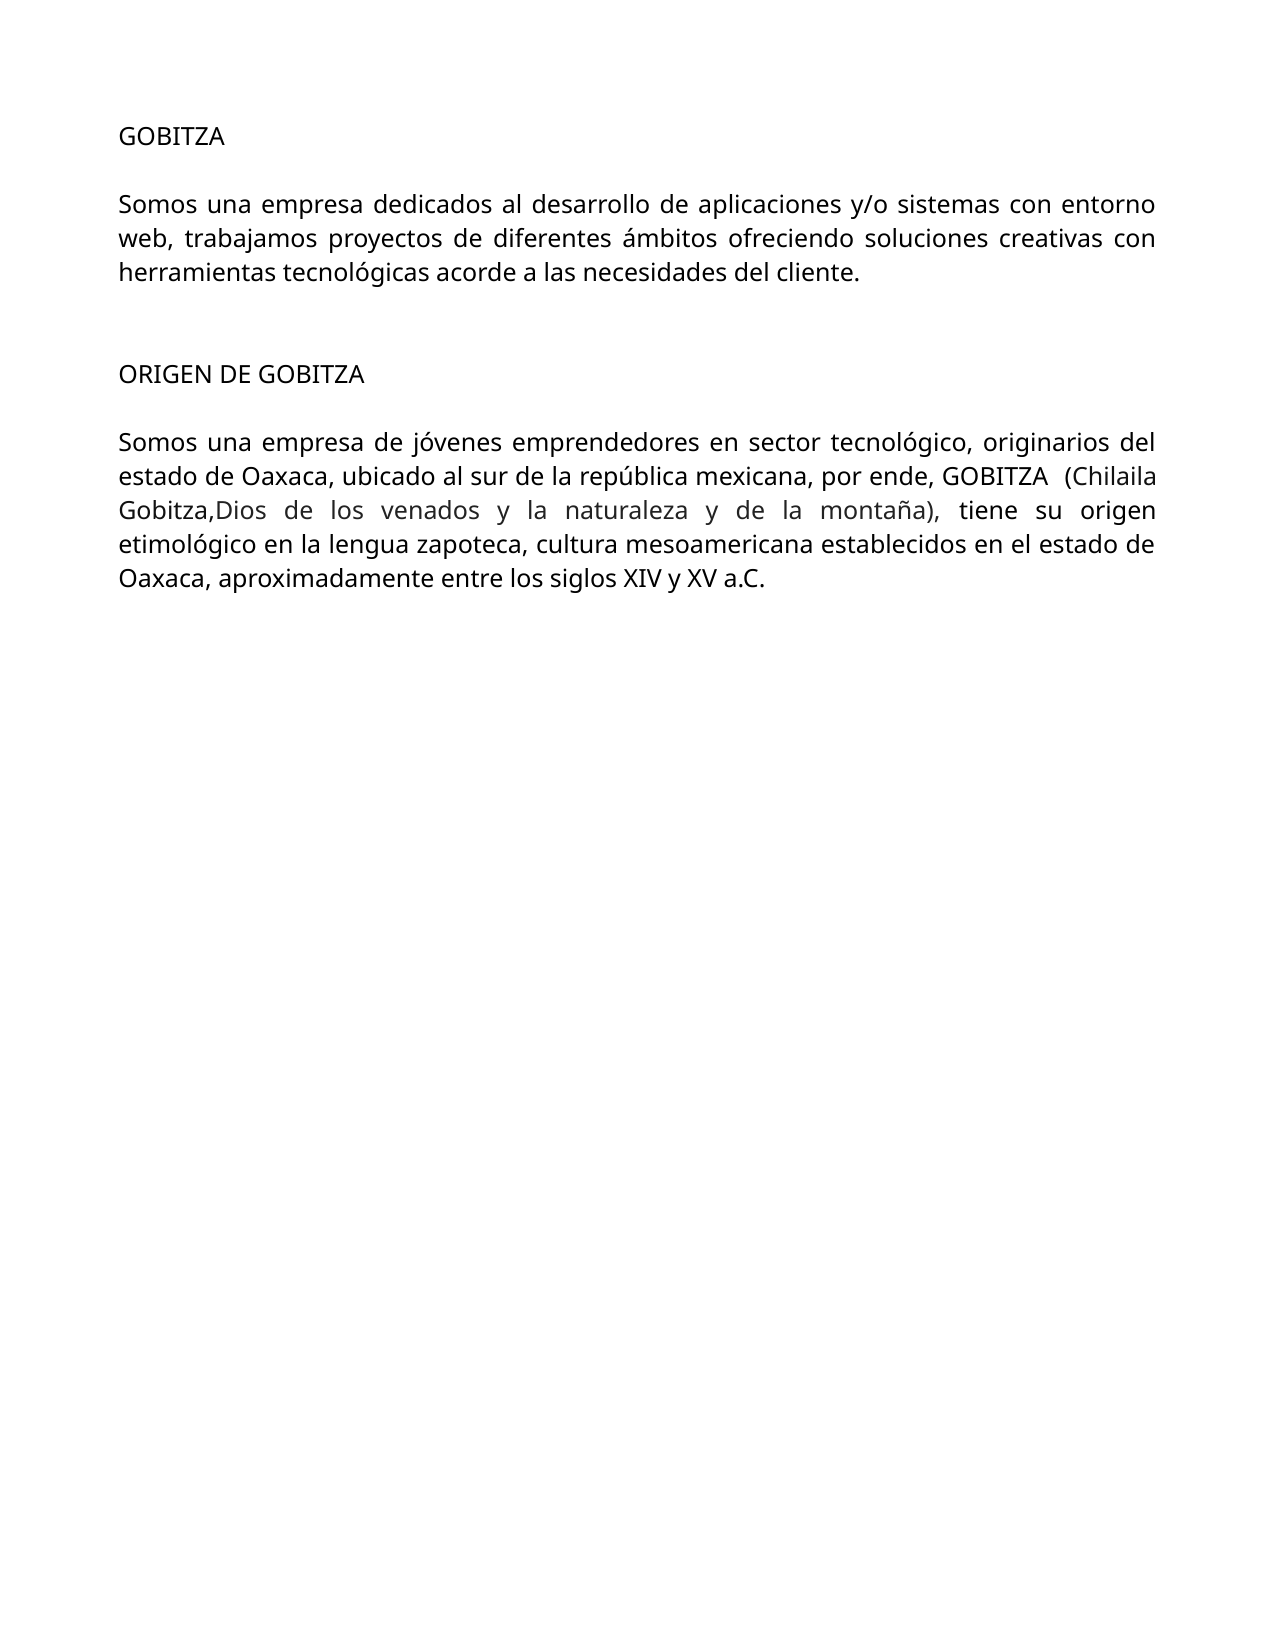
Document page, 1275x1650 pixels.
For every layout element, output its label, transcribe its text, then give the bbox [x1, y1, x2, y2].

text Somos una empresa dedicados al desarrollo de aplicaciones y/o sistemas con entorno web, trabajamos proyectos de diferentes ámbitos ofreciendo soluciones creativas con herramientas tecnológicas acorde a las necesidades del cliente. [118, 186, 1157, 288]
text ORIGEN DE GOBITZA [118, 357, 1157, 391]
text Somos una empresa de jóvenes emprendedores en sector tecnológico, originarios del estado de Oaxaca, ubicado al sur de la república mexicana, por ende, GOBITZA (Chilaila Gobitza,Dios de los venados y la naturaleza y de la montaña), tiene su origen etimológico en la lengua zapoteca, cultura mesoamericana establecidos en el estado de Oaxaca, aproximadamente entre los siglos XIV y XV a.C. [118, 425, 1157, 595]
text GOBITZA [118, 118, 1157, 152]
